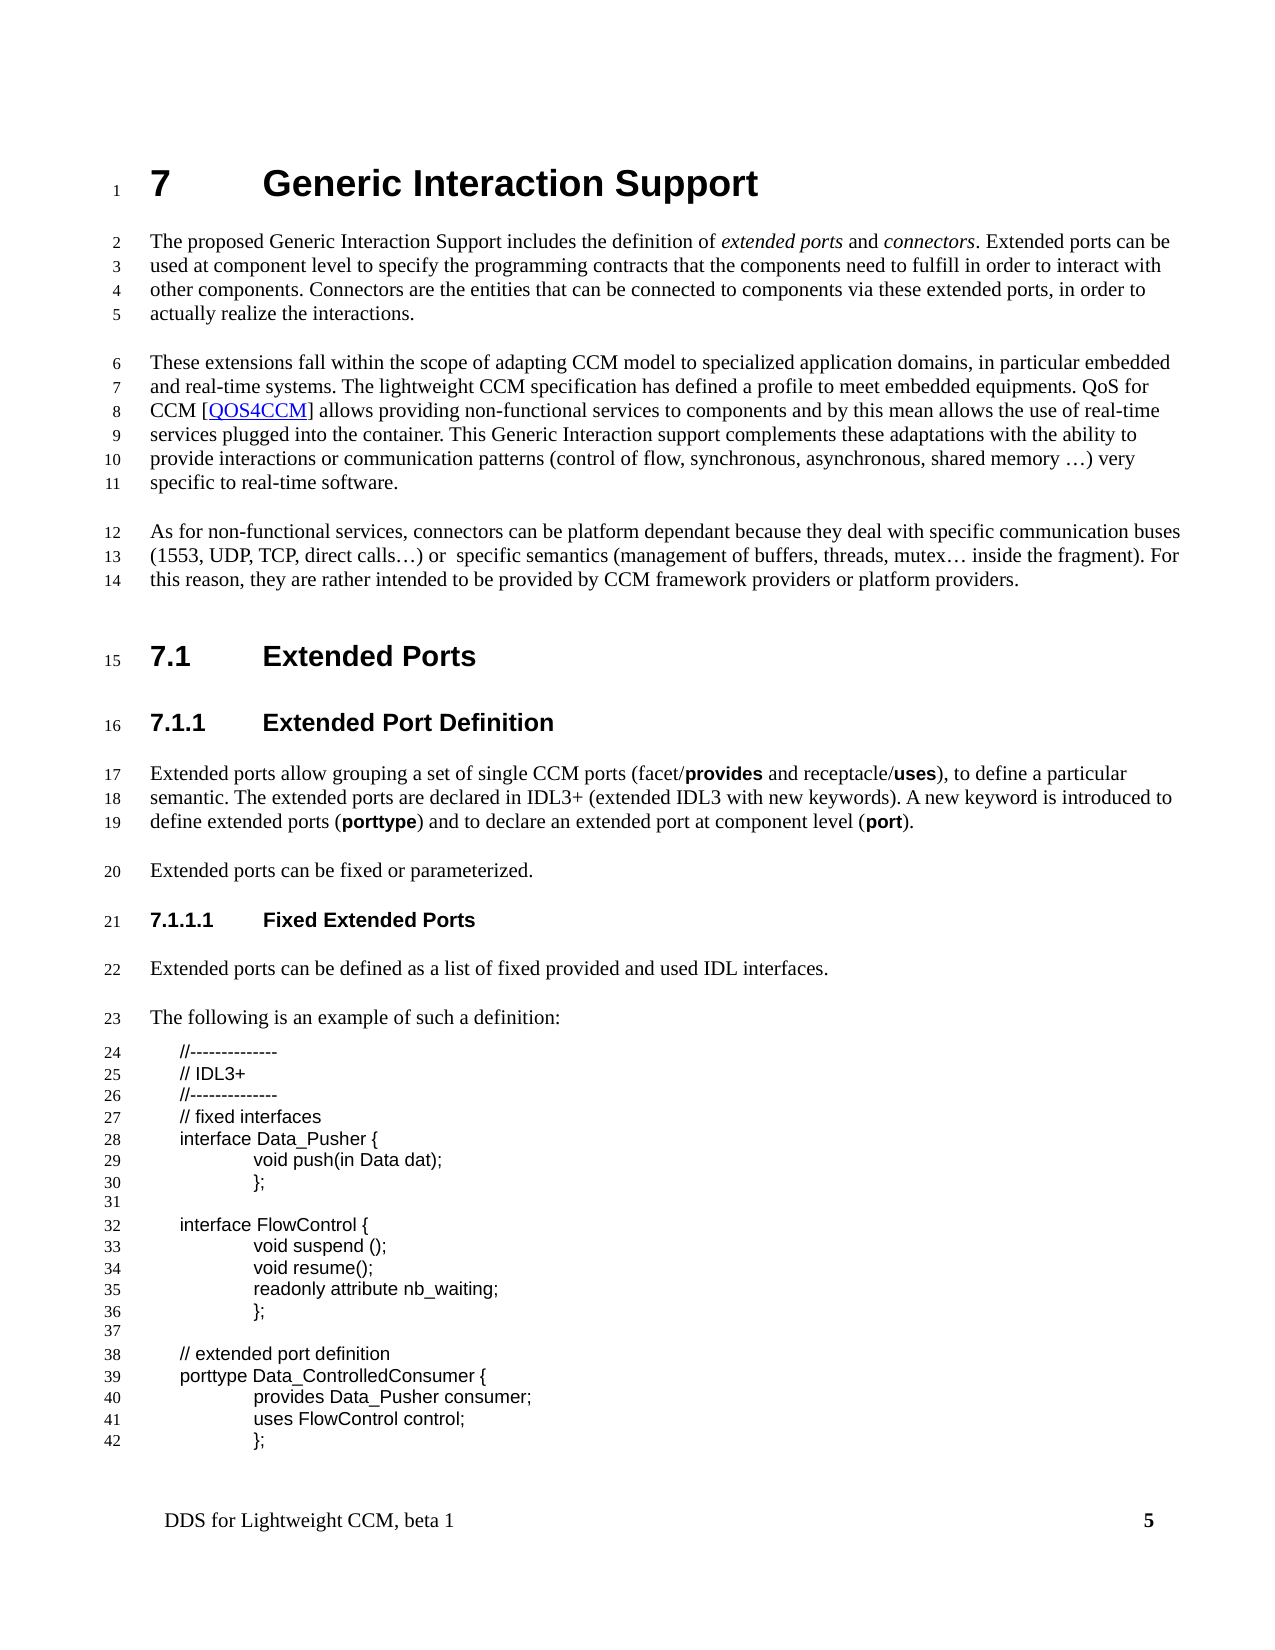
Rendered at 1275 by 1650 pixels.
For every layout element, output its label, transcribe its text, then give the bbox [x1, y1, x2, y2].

text interface Data_Pusher { [179, 1127, 1200, 1149]
text }; [179, 1300, 1200, 1321]
subtitle Extended Ports [150, 638, 1200, 672]
text The following is an example of such a definition: [150, 1005, 1200, 1029]
text // extended port definition [179, 1343, 1200, 1364]
subtitle Extended Port Definition [150, 707, 1200, 736]
text void resume(); [179, 1257, 1200, 1278]
text }; [179, 1170, 1200, 1192]
text //-------------- [179, 1041, 1200, 1063]
text //-------------- [179, 1084, 1200, 1106]
subtitle Fixed Extended Ports [150, 908, 1200, 932]
text void suspend (); [179, 1235, 1200, 1257]
text Extended ports can be defined as a list of fixed provided and used IDL interfaces. [150, 956, 1200, 980]
text Extended ports allow grouping a set of single CCM ports (facet/provides and receptacle/uses), to define a particular semantic. The extended ports are declared in IDL3+ (extended IDL3 with new keywords). A new keyword is introduced to define extended ports (porttype) and to declare an extended port at component level (port). [150, 761, 1200, 833]
text porttype Data_ControlledConsumer { [179, 1364, 1200, 1386]
text provides Data_Pusher consumer; [179, 1386, 1200, 1408]
text interface FlowControl { [179, 1213, 1200, 1235]
text // IDL3+ [179, 1063, 1200, 1084]
text // fixed interfaces [179, 1106, 1200, 1127]
text readonly attribute nb_waiting; [179, 1278, 1200, 1300]
text void push(in Data dat); [179, 1149, 1200, 1170]
text As for non-functional services, connectors can be platform dependant because they deal with specific communication buses (1553, UDP, TCP, direct calls…) or specific semantics (management of buffers, threads, mutex… inside the fragment). For this reason, they are rather intended to be provided by CCM framework providers or platform providers. [150, 519, 1200, 591]
subtitle Generic Interaction Support [150, 161, 1200, 204]
text Extended ports can be fixed or parameterized. [150, 858, 1200, 882]
text These extensions fall within the scope of adapting CCM model to specialized application domains, in particular embedded and real-time systems. The lightweight CCM specification has defined a profile to meet embedded equipments. QoS for CCM [QOS4CCM] allows providing non-functional services to components and by this mean allows the use of real-time services plugged into the container. This Generic Interaction support complements these adaptations with the ability to provide interactions or communication patterns (control of flow, synchronous, asynchronous, shared memory …) very specific to real-time software. [150, 350, 1200, 494]
text }; [179, 1429, 1200, 1451]
text The proposed Generic Interaction Support includes the definition of extended ports and connectors. Extended ports can be used at component level to specify the programming contracts that the components need to fulfill in order to interact with other components. Connectors are the entities that can be connected to components via these extended ports, in order to actually realize the interactions. [150, 229, 1200, 325]
text uses FlowControl control; [179, 1408, 1200, 1429]
